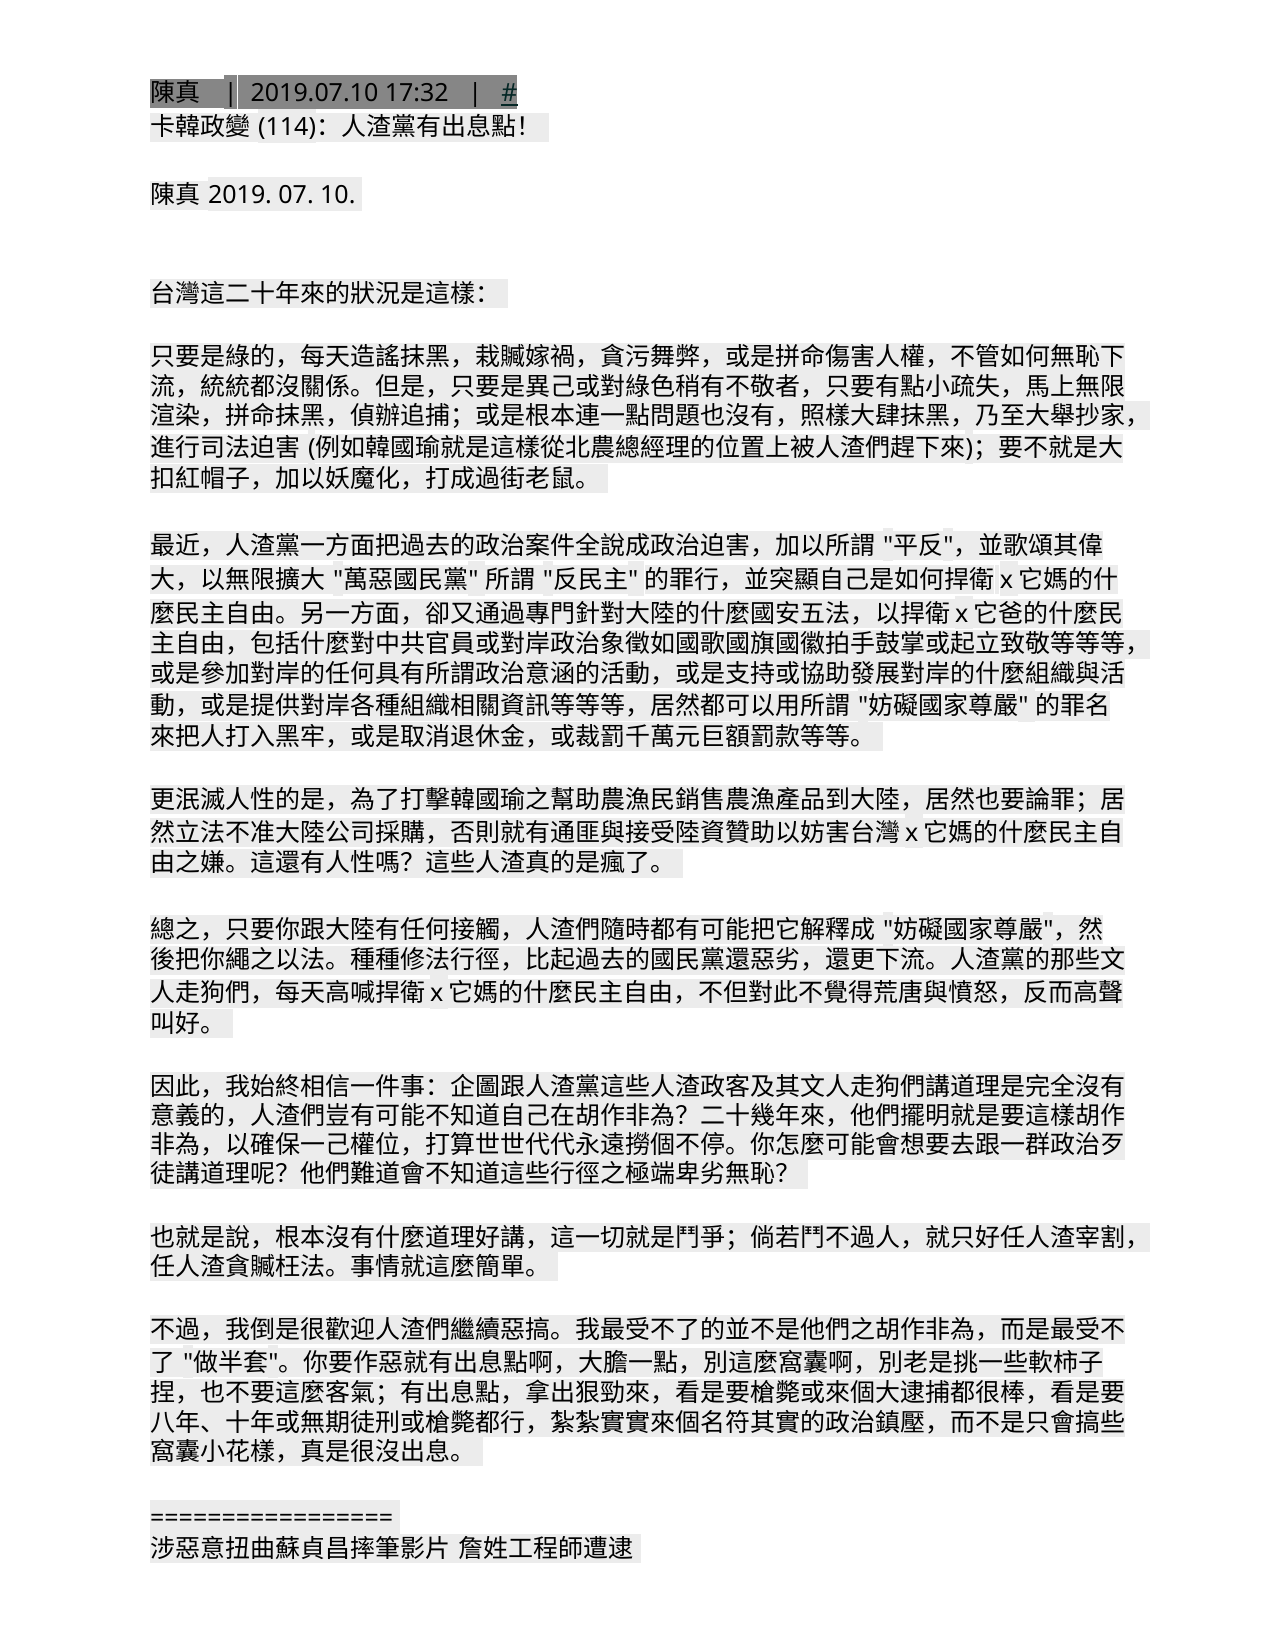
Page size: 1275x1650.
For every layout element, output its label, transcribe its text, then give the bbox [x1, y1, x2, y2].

text 陳真 | 2019.07.10 17:32 | # [150, 75, 1125, 109]
text 卡韓政變 (114)：人渣黨有出息點！ 陳真 2019. 07. 10. 台灣這二十年來的狀況是這樣： 只要是綠的，每天造謠抹黑，栽贓嫁禍，貪污舞弊，或是拼命傷害人權，不管如何無恥下流，統統都沒關係。但是，只要是異己或對綠色稍有不敬者，只要有點小疏失，馬上無限渲染，拼命抹黑，偵辦追捕；或是根本連一點問題也沒有，照樣大肆抹黑，乃至大舉抄家，進行司法迫害 (例如韓國瑜就是這樣從北農總經理的位置上被人渣們趕下來)；要不就是大扣紅帽子，加以妖魔化，打成過街老鼠。 最近，人渣黨一方面把過去的政治案件全說成政治迫害，加以所謂 "平反"，並歌頌其偉大，以無限擴大 "萬惡國民黨" 所謂 "反民主" 的罪行，並突顯自己是如何捍衛x它媽的什麼民主自由。另一方面，卻又通過專門針對大陸的什麼國安五法，以捍衛x它爸的什麼民主自由，包括什麼對中共官員或對岸政治象徵如國歌國旗國徽拍手鼓掌或起立致敬等等等，或是參加對岸的任何具有所謂政治意涵的活動，或是支持或協助發展對岸的什麼組織與活動，或是提供對岸各種組織相關資訊等等等，居然都可以用所謂 "妨礙國家尊嚴" 的罪名來把人打入黑牢，或是取消退休金，或裁罰千萬元巨額罰款等等。 更泯滅人性的是，為了打擊韓國瑜之幫助農漁民銷售農漁產品到大陸，居然也要論罪；居然立法不准大陸公司採購，否則就有通匪與接受陸資贊助以妨害台灣x它媽的什麼民主自由之嫌。這還有人性嗎？這些人渣真的是瘋了。 總之，只要你跟大陸有任何接觸，人渣們隨時都有可能把它解釋成 "妨礙國家尊嚴"，然後把你繩之以法。種種修法行徑，比起過去的國民黨還惡劣，還更下流。人渣黨的那些文人走狗們，每天高喊捍衛x它媽的什麼民主自由，不但對此不覺得荒唐與憤怒，反而高聲叫好。 因此，我始終相信一件事：企圖跟人渣黨這些人渣政客及其文人走狗們講道理是完全沒有意義的，人渣們豈有可能不知道自己在胡作非為？二十幾年來，他們擺明就是要這樣胡作非為，以確保一己權位，打算世世代代永遠撈個不停。你怎麼可能會想要去跟一群政治歹徒講道理呢？他們難道會不知道這些行徑之極端卑劣無恥？ 也就是說，根本沒有什麼道理好講，這一切就是鬥爭；倘若鬥不過人，就只好任人渣宰割，任人渣貪贓枉法。事情就這麼簡單。 不過，我倒是很歡迎人渣們繼續惡搞。我最受不了的並不是他們之胡作非為，而是最受不了 "做半套"。你要作惡就有出息點啊，大膽一點，別這麼窩囊啊，別老是挑一些軟柿子捏，也不要這麼客氣；有出息點，拿出狠勁來，看是要槍斃或來個大逮捕都很棒，看是要八年、十年或無期徒刑或槍斃都行，紮紮實實來個名符其實的政治鎮壓，而不是只會搞些窩囊小花樣，真是很沒出息。 ================= 涉惡意扭曲蘇貞昌摔筆影片 詹姓工程師遭逮 2019/07/10 （中央社記者黃麗芸台北10日電）網路流傳行政院長蘇貞昌出席殉職警員李承翰告別式的簽名摔筆影片。刑事局積極追查假訊息來源，發現詹姓工程師涉嫌重大，全案依法移送裁處。 近日網路流傳一則蘇貞昌出席李承翰告別式的影片，直指蘇貞昌出席李承翰喪禮摔筆，實際上影片為蘇貞昌出席某屏東鄉親告別式的畫面，並非李承翰告別式。 刑事局今天表示，經偵查第九大隊積極追查，發現新北市一名詹姓工程師涉嫌重大。全案訊後已將相關卷證，依法移送。 刑事局呼籲，民眾針對來源不明訊息應遵循「迅速查證、不要傳播、獲正確資訊後幫助澄清」等原則處理，若製造或散布不實消息，可依社會秩序維護法第63條第5款規定，散布謠言足以影響公共安寧者，可處3日以下拘留或新台幣3萬元以下罰鍰。（編輯：李亨山） [150, 109, 1125, 1563]
